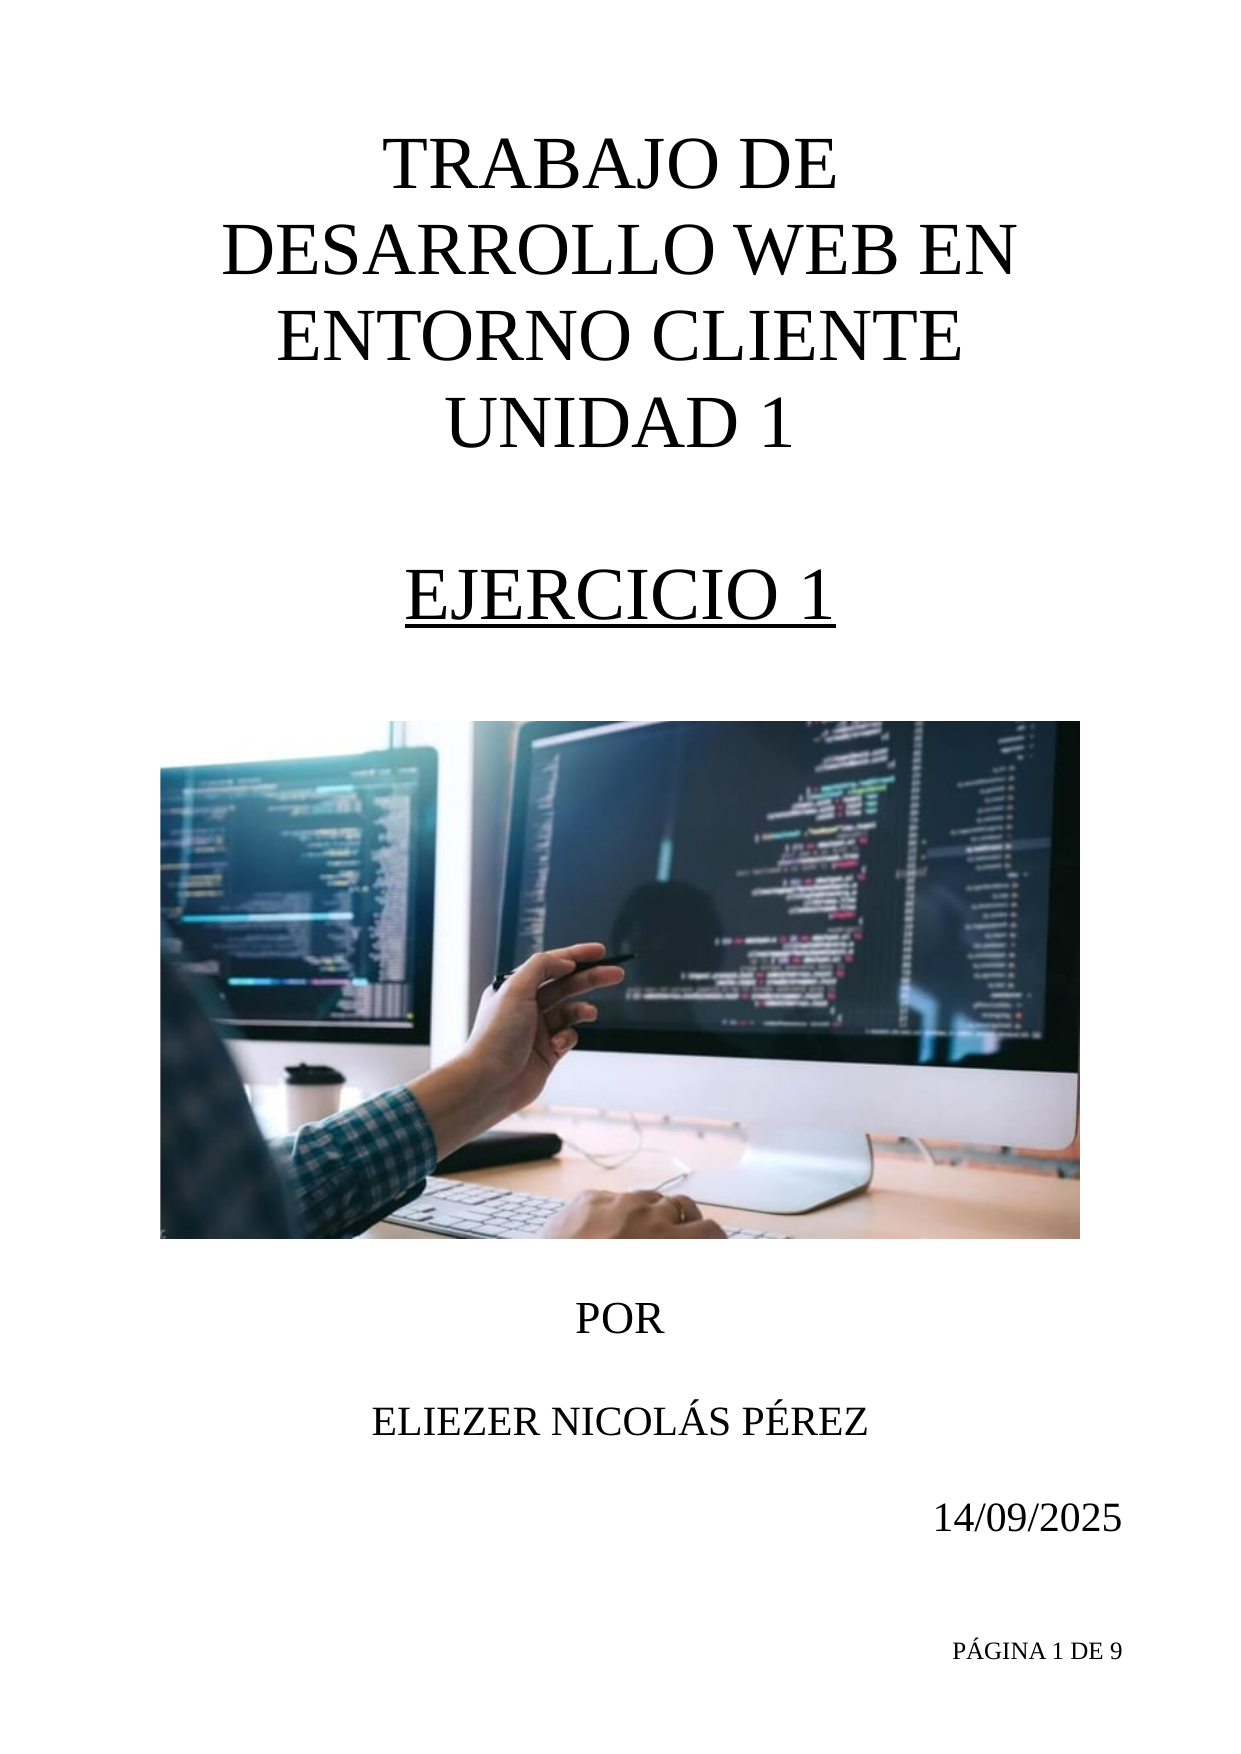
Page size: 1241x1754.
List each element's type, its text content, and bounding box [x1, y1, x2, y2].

text 14/09/2025 [118, 1492, 1122, 1540]
text TRABAJO DE [118, 118, 1122, 204]
picture [160, 721, 1080, 1239]
text POR [118, 1291, 1122, 1343]
text UNIDAD 1 [118, 377, 1122, 463]
text ELIEZER NICOLÁS PÉREZ [118, 1396, 1122, 1444]
text EJERCICIO 1 [118, 549, 1122, 636]
text DESARROLLO WEB EN ENTORNO CLIENTE [118, 204, 1122, 377]
